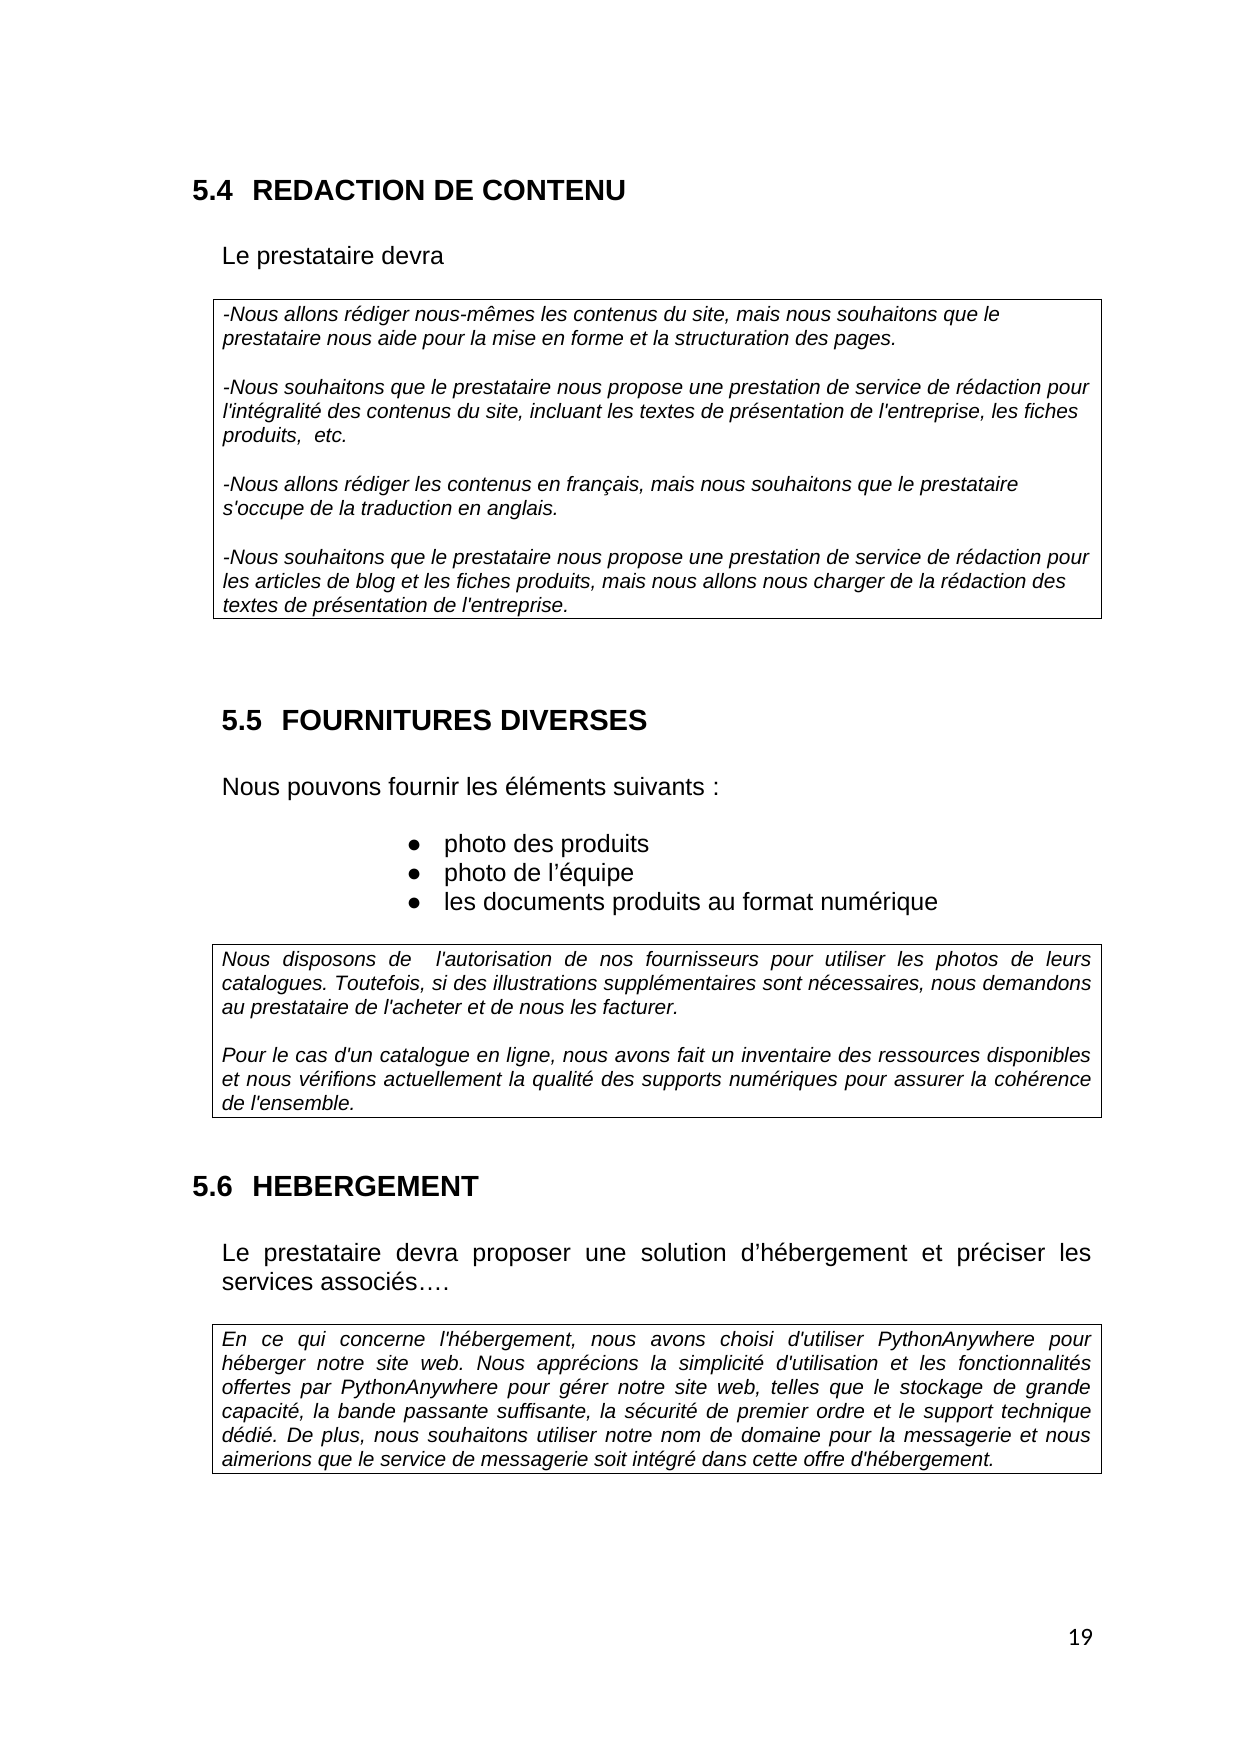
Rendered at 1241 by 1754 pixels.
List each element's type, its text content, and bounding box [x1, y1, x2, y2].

text -Nous souhaitons que le prestataire nous propose une prestation de service de rédaction pour l'intégralité des contenus du site, incluant les textes de présentation de l'entreprise, les fiches produits, etc. [214, 372, 1101, 447]
text Nous pouvons fournir les éléments suivants : [222, 772, 1093, 800]
text En ce qui concerne l'hébergement, nous avons choisi d'utiliser PythonAnywhere pour héberger notre site web. Nous apprécions la simplicité d'utilisation et les fonctionnalités offertes par PythonAnywhere pour gérer notre site web, telles que le stockage de grande capacité, la bande passante suffisante, la sécurité de premier ordre et le support technique dédié. De plus, nous souhaitons utiliser notre nom de domaine pour la messagerie et nous aimerions que le service de messagerie soit intégré dans cette offre d'hébergement. [213, 1325, 1101, 1473]
text Nous disposons de l'autorisation de nos fournisseurs pour utiliser les photos de leurs catalogues. Toutefois, si des illustrations supplémentaires sont nécessaires, nous demandons au prestataire de l'acheter et de nous les facturer. [213, 945, 1101, 1019]
subtitle FOURNITURES DIVERSES [221, 703, 1093, 737]
text -Nous allons rédiger nous-mêmes les contenus du site, mais nous souhaitons que le prestataire nous aide pour la mise en forme et la structuration des pages. [214, 300, 1101, 350]
list photo de l’équipe [406, 858, 1093, 887]
text Le prestataire devra proposer une solution d’hébergement et préciser les services associés…. [222, 1238, 1093, 1295]
text -Nous allons rédiger les contenus en français, mais nous souhaitons que le prestataire s'occupe de la traduction en anglais. [214, 468, 1101, 519]
text Le prestataire devra [222, 241, 1093, 270]
text -Nous souhaitons que le prestataire nous propose une prestation de service de rédaction pour les articles de blog et les fiches produits, mais nous allons nous charger de la rédaction des textes de présentation de l'entreprise. [214, 541, 1101, 618]
subtitle HEBERGEMENT [192, 1169, 1093, 1203]
text Pour le cas d'un catalogue en ligne, nous avons fait un inventaire des ressources disponibles et nous vérifions actuellement la qualité des supports numériques pour assurer la cohérence de l'ensemble. [213, 1040, 1101, 1117]
list photo des produits [406, 829, 1093, 858]
list les documents produits au format numérique [406, 887, 1093, 915]
subtitle REDACTION DE CONTENU [192, 173, 1093, 206]
